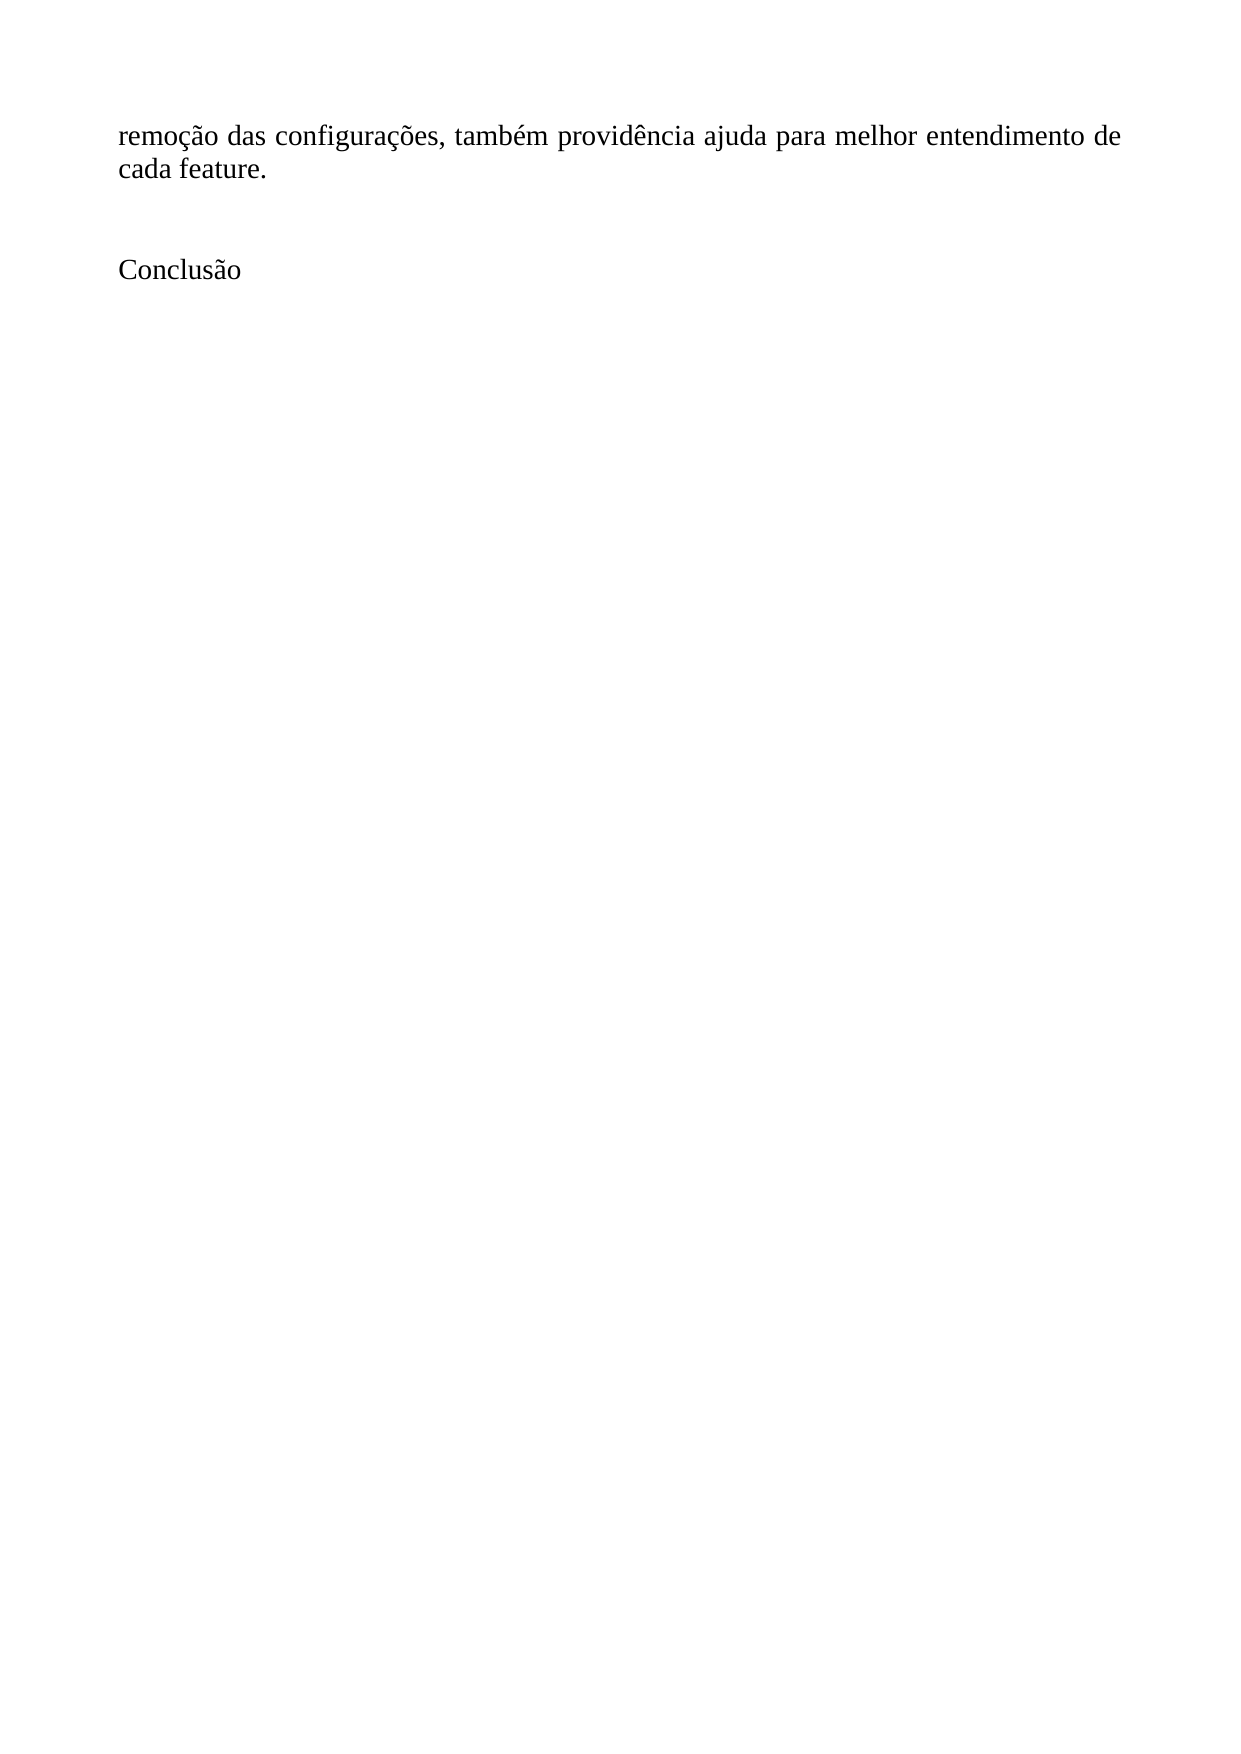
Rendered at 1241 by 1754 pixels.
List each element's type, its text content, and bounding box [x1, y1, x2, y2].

text remoção das configurações, também providência ajuda para melhor entendimento de cada feature. [118, 118, 1122, 185]
text Conclusão [118, 252, 1122, 286]
